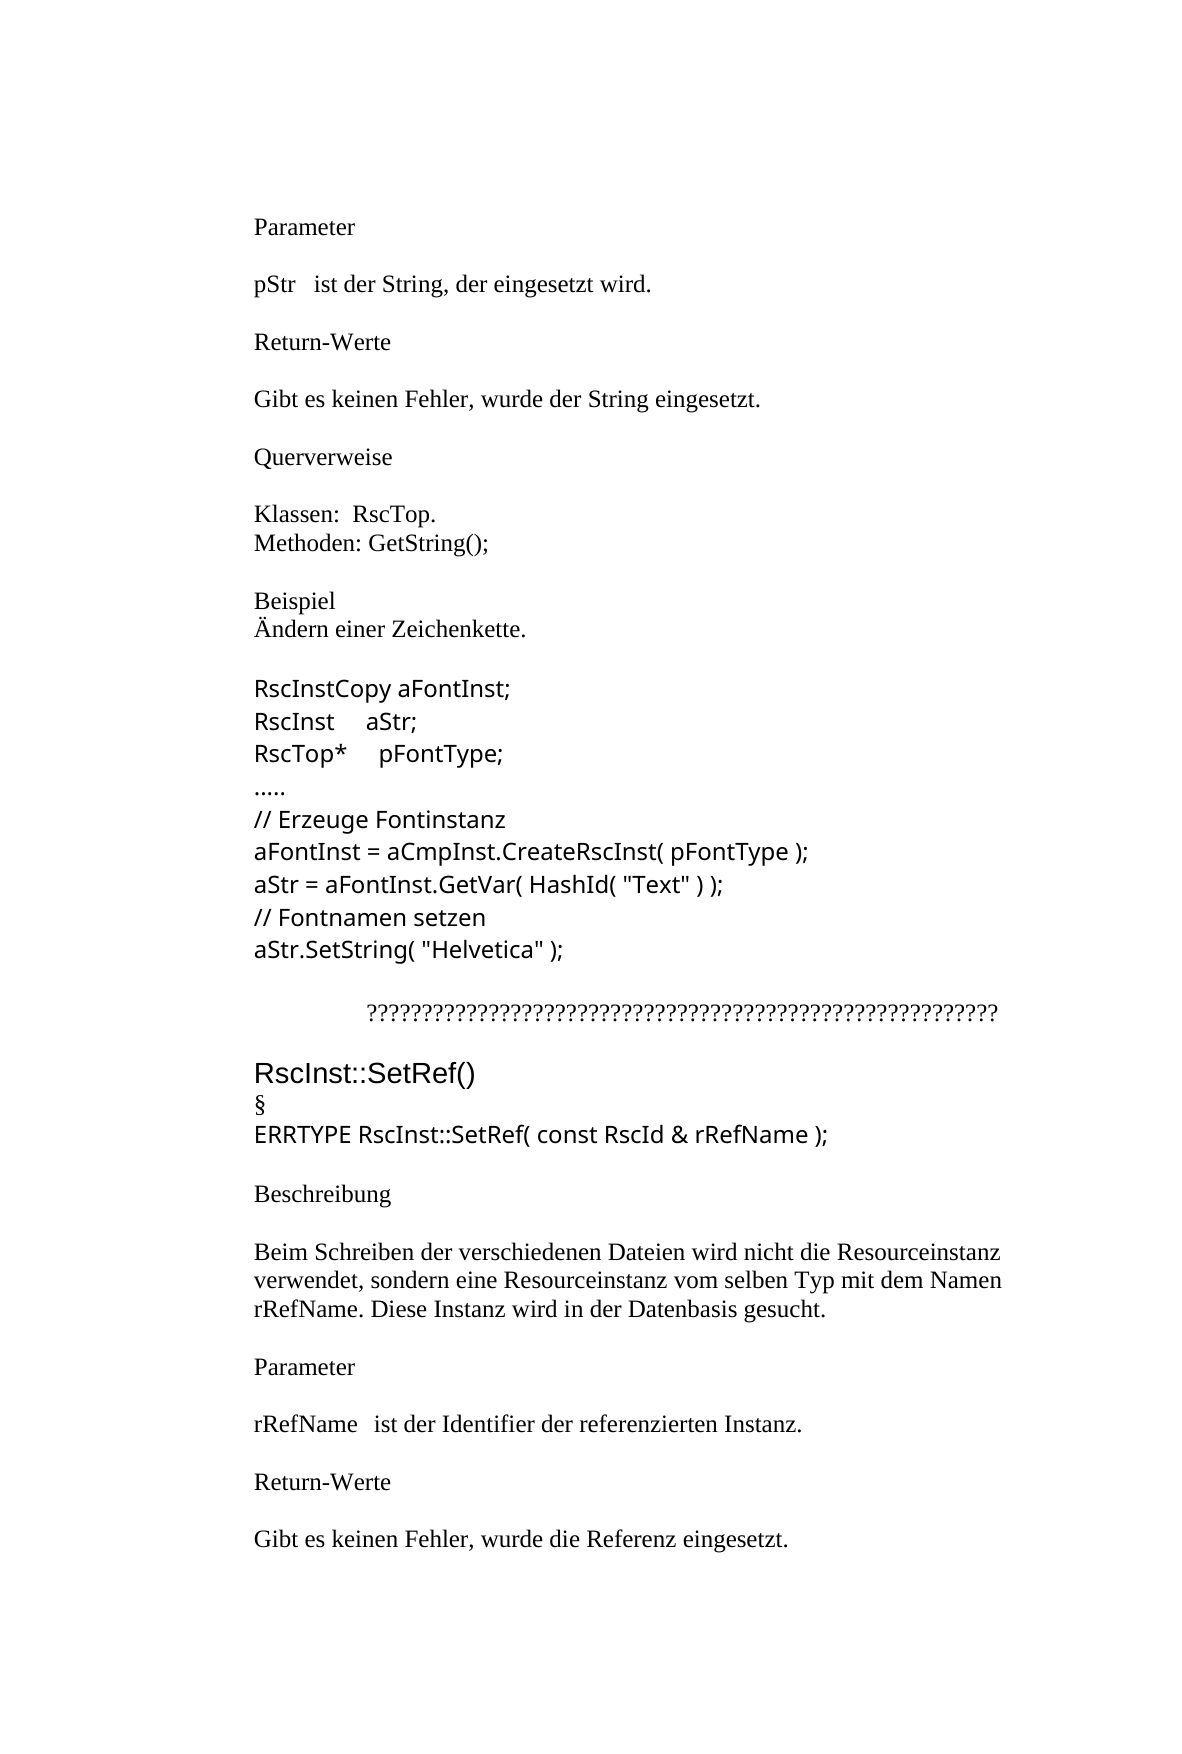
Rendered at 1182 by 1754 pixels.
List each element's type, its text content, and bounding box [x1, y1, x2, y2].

text Methoden: GetString(); [254, 528, 1110, 557]
list ..... [254, 770, 1110, 802]
list RscTop* pFontType; [254, 737, 1110, 770]
text § [254, 1089, 1110, 1118]
text Return-Werte [254, 327, 1110, 356]
list RscInst aStr; [254, 705, 1110, 737]
list // Erzeuge Fontinstanz [254, 802, 1110, 835]
text Parameter [254, 212, 1110, 241]
text Parameter [254, 1352, 1110, 1381]
subtitle RscInst::SetRef() [254, 1056, 1110, 1089]
list aStr = aFontInst.GetVar( HashId( "Text" ) ); [254, 868, 1110, 900]
text Klassen: RscTop. [254, 499, 1110, 528]
text Beschreibung [254, 1179, 1110, 1208]
text Querverweise [254, 442, 1110, 471]
text pStr ist der String, der eingesetzt wird. [254, 269, 1110, 298]
text rRefName ist der Identifier der referenzierten Instanz. [254, 1409, 1110, 1438]
list ERRTYPE RscInst::SetRef( const RscId & rRefName ); [254, 1118, 1110, 1151]
text Beispiel [254, 586, 1110, 614]
text Return-Werte [254, 1467, 1110, 1496]
list aFontInst = aCmpInst.CreateRscInst( pFontType ); [254, 835, 1110, 868]
text Gibt es keinen Fehler, wurde die Referenz eingesetzt. [254, 1524, 1110, 1553]
text Beim Schreiben der verschiedenen Dateien wird nicht die Resourceinstanz verwendet, sondern eine Resourceinstanz vom selben Typ mit dem Namen rRefName. Diese Instanz wird in der Datenbasis gesucht. [254, 1237, 1110, 1323]
list RscInstCopy aFontInst; [254, 672, 1110, 705]
list // Fontnamen setzen [254, 900, 1110, 933]
text Ändern einer Zeichenkette. [254, 614, 1110, 643]
text ????????????????????????????????????????????????????????? [254, 998, 1110, 1027]
list aStr.SetString( "Helvetica" ); [254, 933, 1110, 966]
text Gibt es keinen Fehler, wurde der String eingesetzt. [254, 384, 1110, 413]
